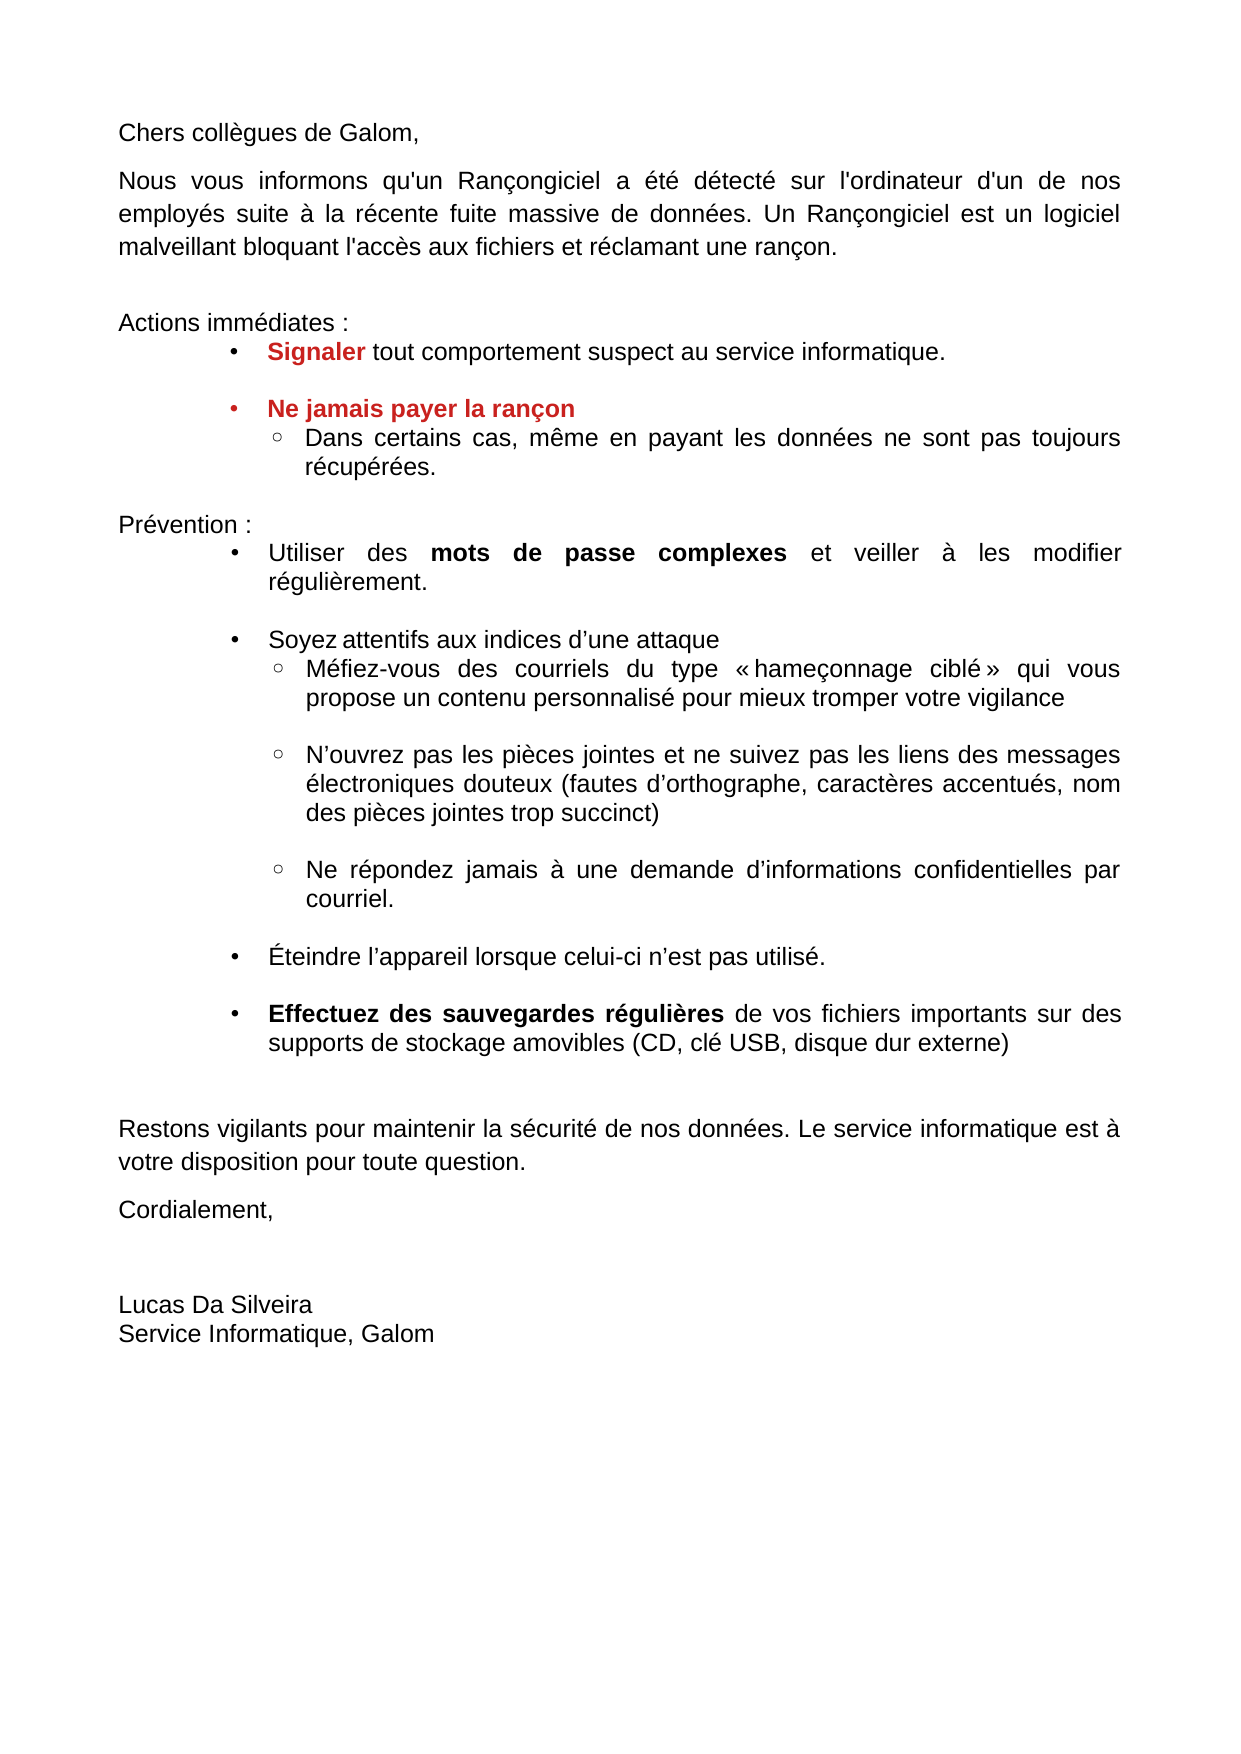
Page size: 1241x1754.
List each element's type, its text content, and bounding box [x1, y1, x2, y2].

text Restons vigilants pour maintenir la sécurité de nos données. Le service informatique est à votre disposition pour toute question. [118, 1114, 1122, 1176]
list Méfiez-vous des courriels du type « hameçonnage ciblé » qui vous propose un contenu personnalisé pour mieux tromper votre vigilance [268, 654, 1122, 711]
text Chers collègues de Galom, [118, 118, 1122, 147]
text Prévention : [118, 510, 1122, 538]
list Ne jamais payer la rançon [229, 394, 1122, 423]
text Actions immédiates : [118, 308, 1122, 337]
text Lucas Da Silveira [118, 1290, 1122, 1319]
text Cordialement, [118, 1195, 1122, 1223]
list Ne répondez jamais à une demande d’informations confidentielles par courriel. [268, 855, 1122, 913]
list Dans certains cas, même en payant les données ne sont pas toujours récupérées. [267, 423, 1122, 481]
list Utiliser des mots de passe complexes et veiller à les modifier régulièrement. [231, 538, 1122, 596]
list Signaler tout comportement suspect au service informatique. [229, 337, 1122, 366]
list Effectuez des sauvegardes régulières de vos fichiers importants sur des supports de stockage amovibles (CD, clé USB, disque dur externe) [231, 999, 1122, 1057]
list Soyez attentifs aux indices d’une attaque [231, 625, 1122, 654]
list N’ouvrez pas les pièces jointes et ne suivez pas les liens des messages électroniques douteux (fautes d’orthographe, caractères accentués, nom des pièces jointes trop succinct) [268, 740, 1122, 826]
list Éteindre l’appareil lorsque celui-ci n’est pas utilisé. [231, 941, 1122, 970]
text Nous vous informons qu'un Rançongiciel a été détecté sur l'ordinateur d'un de nos employés suite à la récente fuite massive de données. Un Rançongiciel est un logiciel malveillant bloquant l'accès aux fichiers et réclamant une rançon. [118, 166, 1122, 261]
text Service Informatique, Galom [118, 1319, 1122, 1347]
